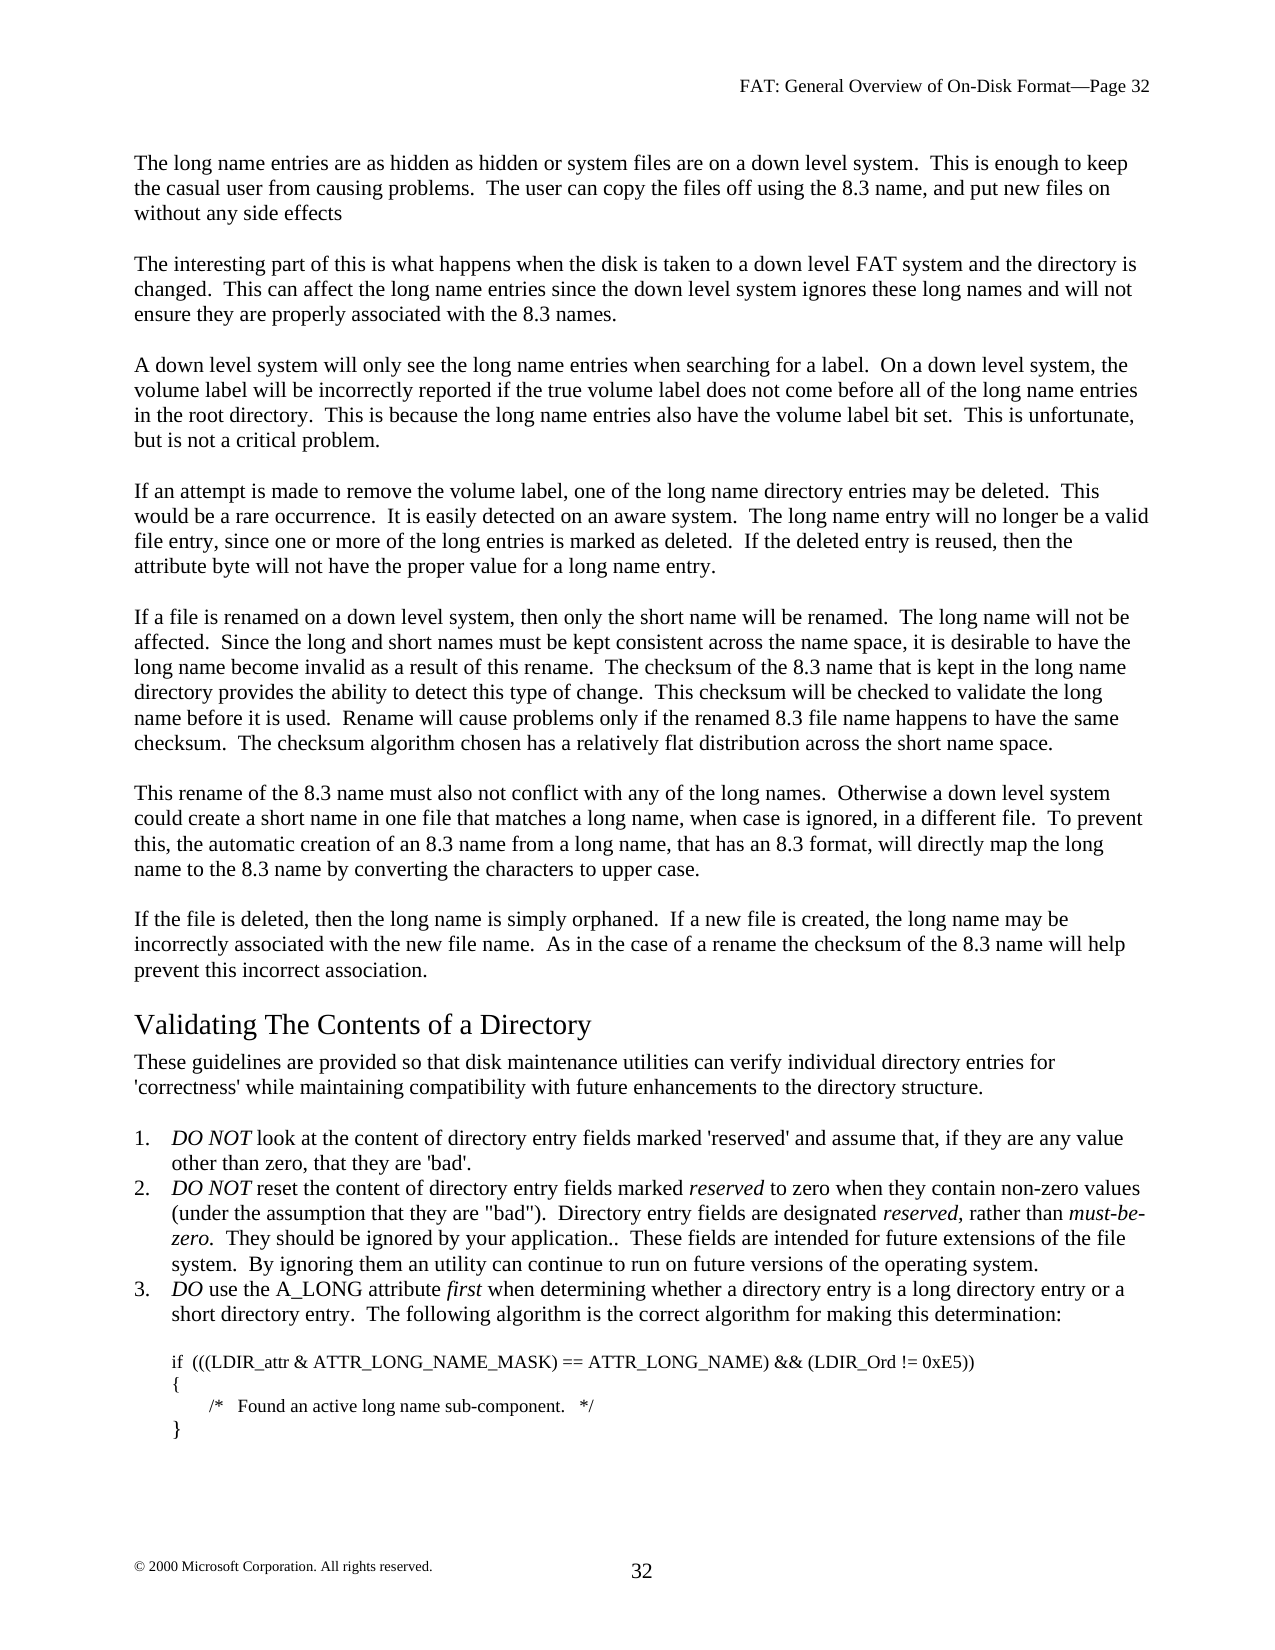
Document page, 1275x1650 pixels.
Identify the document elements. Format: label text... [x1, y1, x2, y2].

text If a file is renamed on a down level system, then only the short name will be renamed. The long name will not be affected. Since the long and short names must be kept consistent across the name space, it is desirable to have the long name become invalid as a result of this rename. The checksum of the 8.3 name that is kept in the long name directory provides the ability to detect this type of change. This checksum will be checked to validate the long name before it is used. Rename will cause problems only if the renamed 8.3 file name happens to have the same checksum. The checksum algorithm chosen has a relatively flat distribution across the short name space. [134, 604, 1149, 755]
text If an attempt is made to remove the volume label, one of the long name directory entries may be deleted. This would be a rare occurrence. It is easily detected on an aware system. The long name entry will no longer be a valid file entry, since one or more of the long entries is marked as deleted. If the deleted entry is reused, then the attribute byte will not have the proper value for a long name entry. [134, 478, 1149, 578]
text 3. DO use the A_LONG attribute first when determining whether a directory entry is a long directory entry or a short directory entry. The following algorithm is the correct algorithm for making this determination: [134, 1276, 1149, 1326]
subtitle Validating The Contents of a Directory [134, 1007, 1149, 1041]
text The long name entries are as hidden as hidden or system files are on a down level system. This is enough to keep the casual user from causing problems. The user can copy the files off using the 8.3 name, and put new files on without any side effects [134, 150, 1149, 226]
text 2. DO NOT reset the content of directory entry fields marked reserved to zero when they contain non-zero values (under the assumption that they are "bad"). Directory entry fields are designated reserved, rather than must-be-zero. They should be ignored by your application.. These fields are intended for future extensions of the file system. By ignoring them an utility can continue to run on future versions of the operating system. [134, 1175, 1149, 1276]
text A down level system will only see the long name entries when searching for a label. On a down level system, the volume label will be incorrectly reported if the true volume label does not come before all of the long name entries in the root directory. This is because the long name entries also have the volume label bit set. This is unfortunate, but is not a critical problem. [134, 352, 1149, 452]
text These guidelines are provided so that disk maintenance utilities can verify individual directory entries for 'correctness' while maintaining compatibility with future enhancements to the directory structure. [134, 1049, 1149, 1099]
text The interesting part of this is what happens when the disk is taken to a down level FAT system and the directory is changed. This can affect the long name entries since the down level system ignores these long names and will not ensure they are properly associated with the 8.3 names. [134, 251, 1149, 326]
text If the file is deleted, then the long name is simply orphaned. If a new file is created, the long name may be incorrectly associated with the new file name. As in the case of a rename the checksum of the 8.3 name will help prevent this incorrect association. [134, 906, 1149, 982]
text This rename of the 8.3 name must also not conflict with any of the long names. Otherwise a down level system could create a short name in one file that matches a long name, when case is ignored, in a different file. To prevent this, the automatic creation of an 8.3 name from a long name, that has an 8.3 format, will directly map the long name to the 8.3 name by converting the characters to upper case. [134, 780, 1149, 881]
text 1. DO NOT look at the content of directory entry fields marked 'reserved' and assume that, if they are any value other than zero, that they are 'bad'. [134, 1124, 1149, 1175]
text if (((LDIR_attr & ATTR_LONG_NAME_MASK) == ATTR_LONG_NAME) && (LDIR_Ord != 0xE5)) { /* Found an active long name sub-component. */ } [134, 1351, 1149, 1441]
